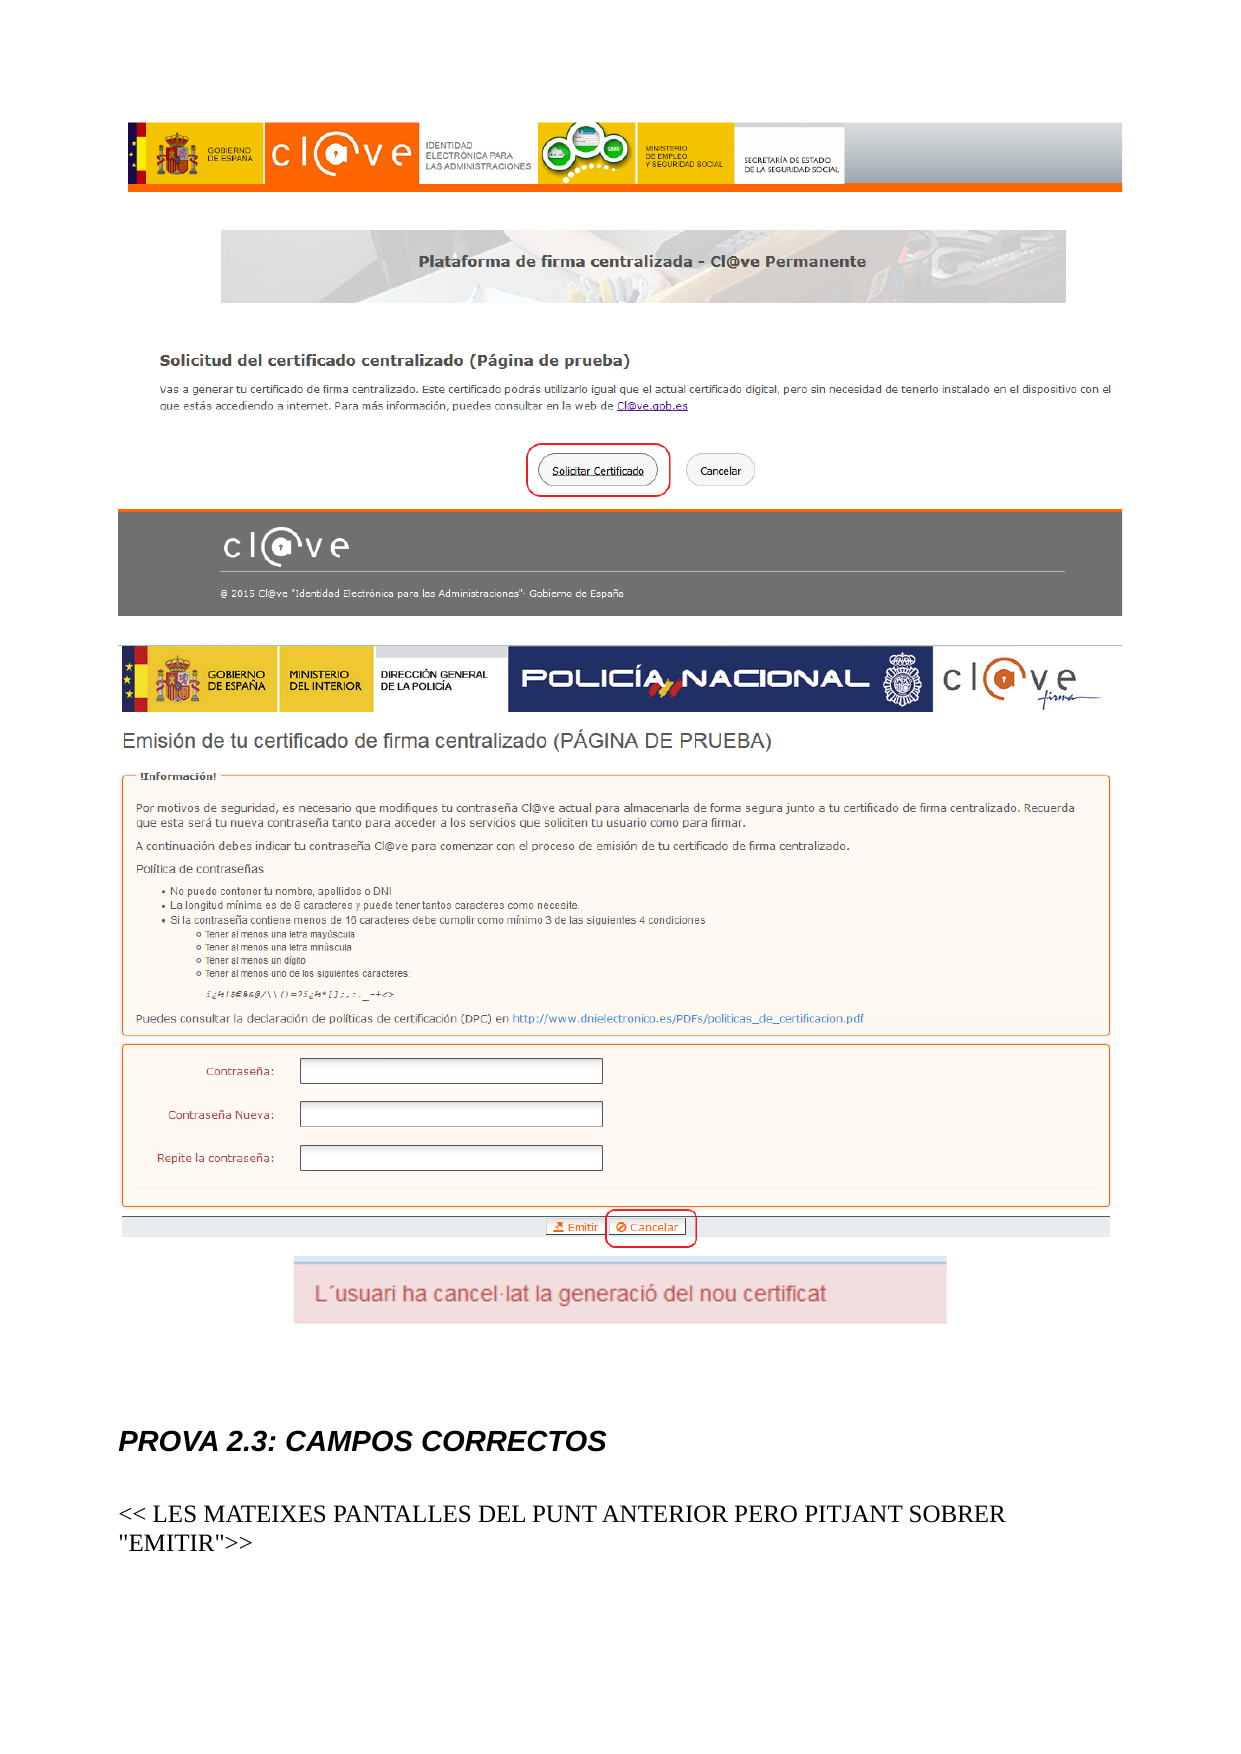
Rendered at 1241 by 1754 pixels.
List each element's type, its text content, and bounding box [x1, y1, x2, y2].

subtitle PROVA 2.3: CAMPOS CORRECTOS [118, 1424, 1122, 1458]
text << LES MATEIXES PANTALLES DEL PUNT ANTERIOR PERO PITJANT SOBRER "EMITIR">> [118, 1499, 1122, 1557]
picture [118, 118, 1123, 617]
picture [118, 645, 1123, 1371]
